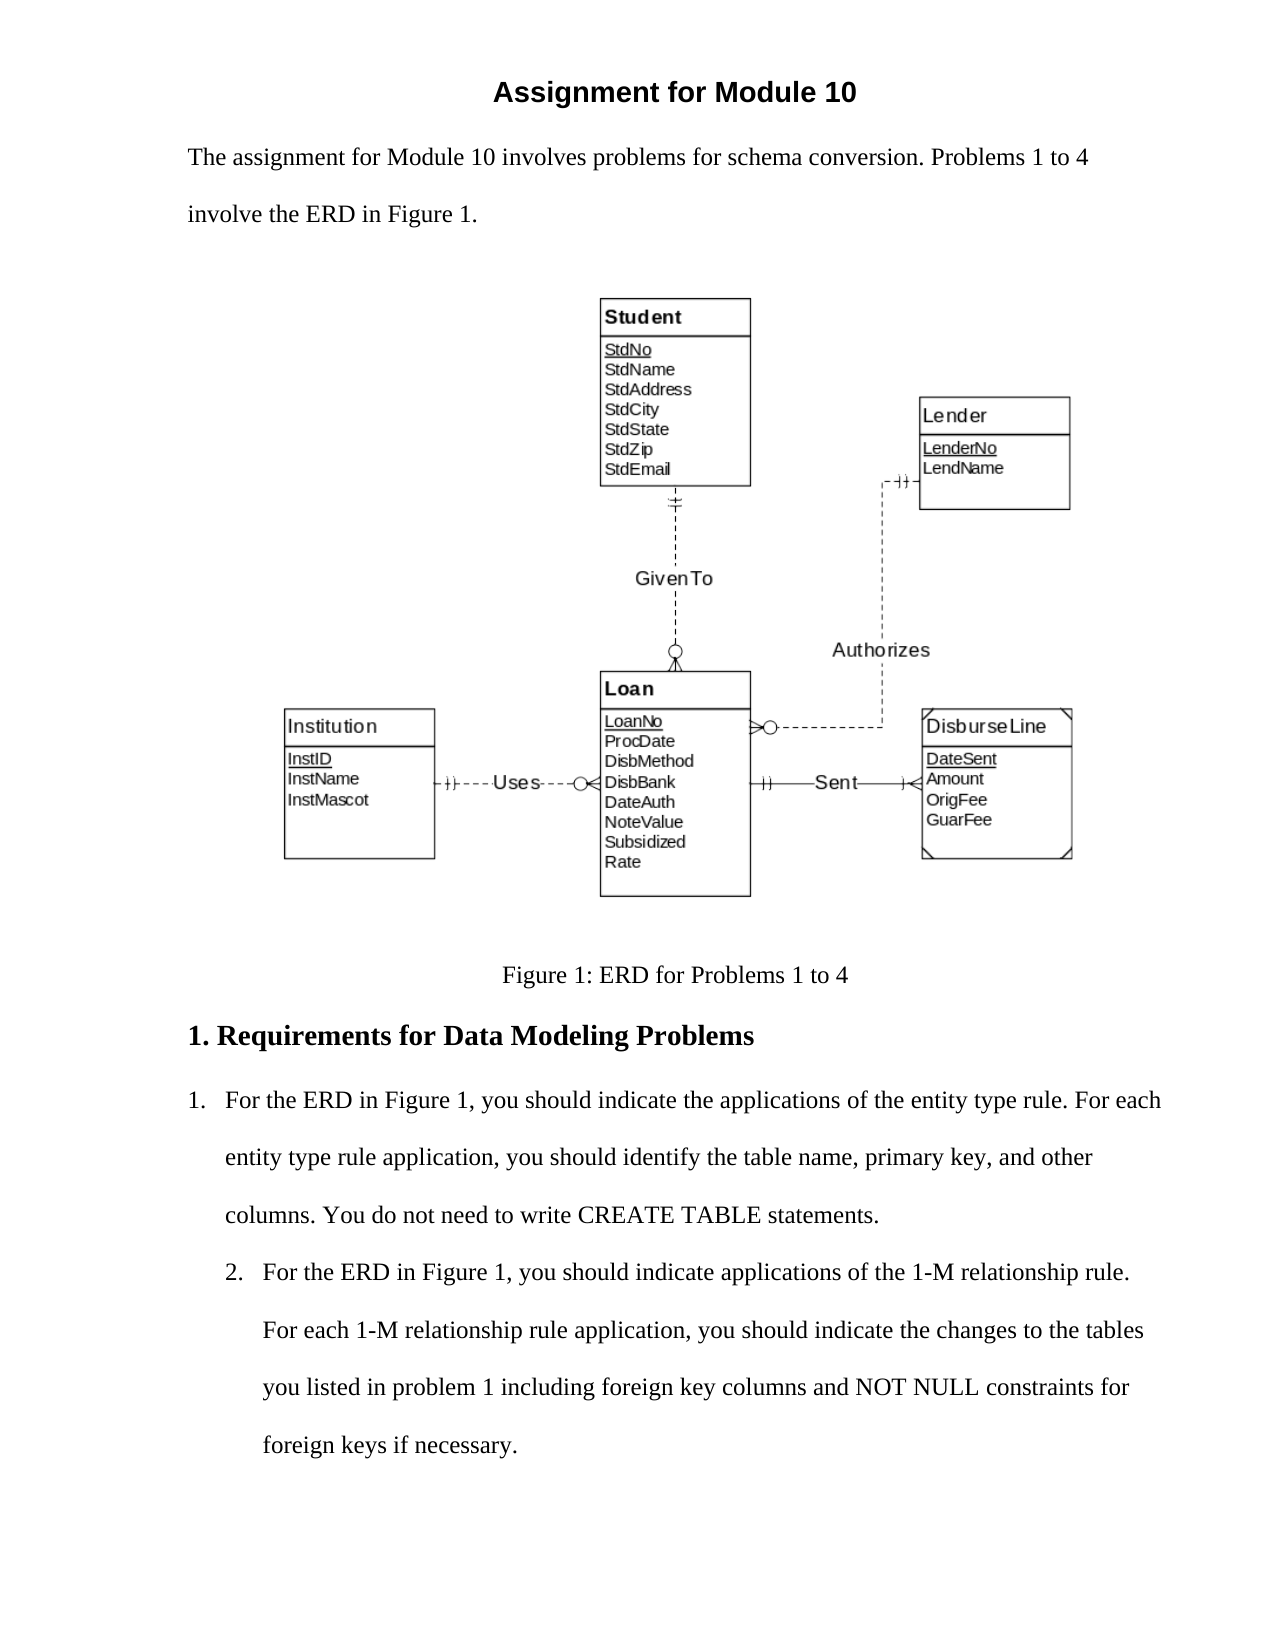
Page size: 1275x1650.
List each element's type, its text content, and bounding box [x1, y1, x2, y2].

subtitle Assignment for Module 10 [187, 75, 1162, 108]
list For the ERD in Figure 1, you should indicate the applications of the entity type rule. For each entity type rule application, you should identify the table name, primary key, and other columns. You do not need to write CREATE TABLE statements. [187, 1085, 1162, 1228]
text 1. Requirements for Data Modeling Problems [187, 1018, 1162, 1051]
list For the ERD in Figure 1, you should indicate applications of the 1-M relationship rule. For each 1-M relationship rule application, you should indicate the changes to the tables you listed in problem 1 including foreign key columns and NOT NULL constraints for foreign keys if necessary. [225, 1257, 1162, 1458]
title Figure 1: ERD for Problems 1 to 4 [187, 960, 1162, 989]
text The assignment for Module 10 involves problems for schema conversion. Problems 1 to 4 involve the ERD in Figure 1. [187, 142, 1162, 228]
